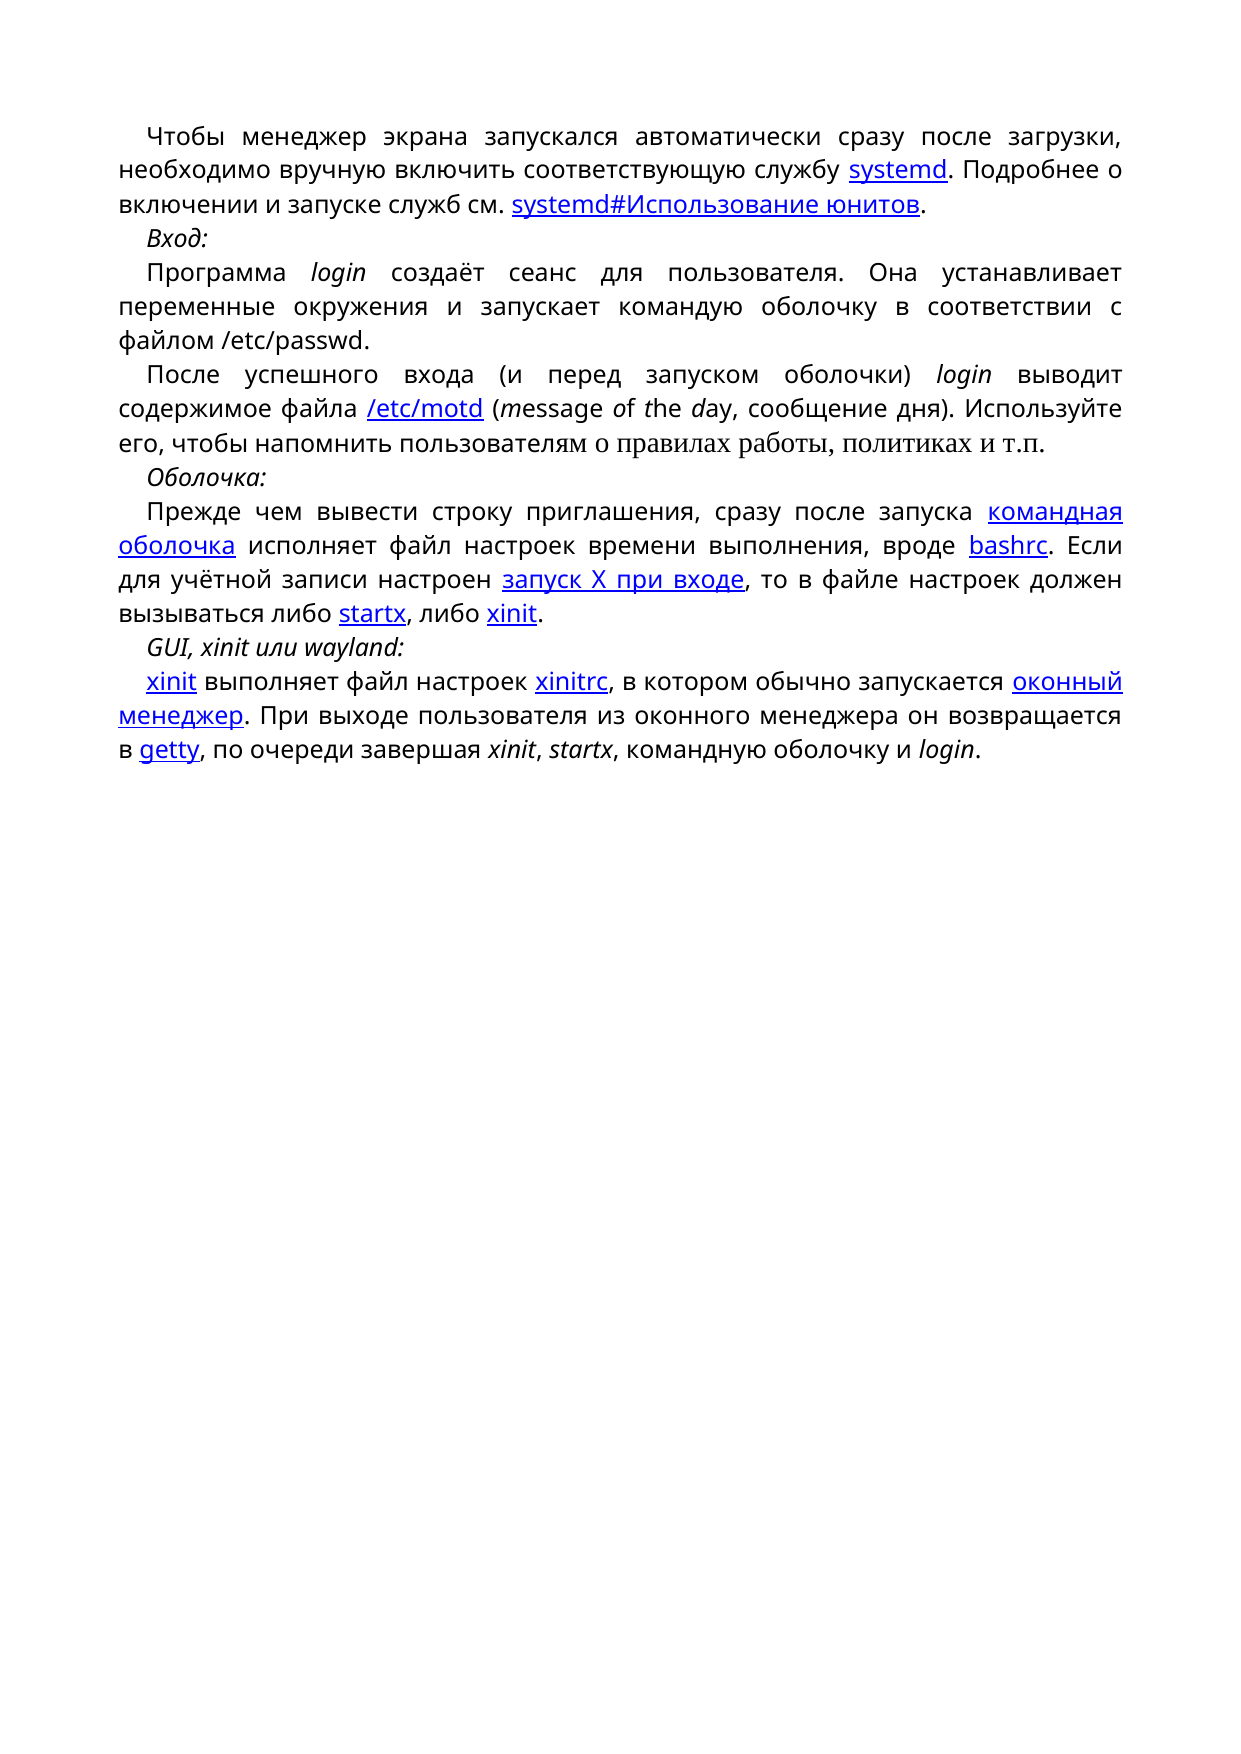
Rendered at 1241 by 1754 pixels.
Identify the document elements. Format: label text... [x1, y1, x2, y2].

subtitle Вход: [118, 220, 1123, 254]
subtitle Оболочка: [118, 459, 1123, 493]
text После успешного входа (и перед запуском оболочки) login выводит содержимое файла /etc/motd (message of the day, сообщение дня). Используйте его, чтобы напомнить пользователям о правилах работы, политиках и т.п. [118, 357, 1123, 459]
text Чтобы менеджер экрана запускался автоматически сразу после загрузки, необходимо вручную включить соответствующую службу systemd. Подробнее о включении и запуске служб см. systemd#Использование юнитов. [118, 118, 1123, 220]
subtitle GUI, xinit или wayland: [118, 629, 1123, 664]
text Прежде чем вывести строку приглашения, сразу после запуска командная оболочка исполняет файл настроек времени выполнения, вроде bashrc. Если для учётной записи настроен запуск X при входе, то в файле настроек должен вызываться либо startx, либо xinit. [118, 493, 1123, 629]
text Программа login создаёт сеанс для пользователя. Она устанавливает переменные окружения и запускает командую оболочку в соответствии с файлом /etc/passwd. [118, 254, 1123, 357]
text xinit выполняет файл настроек xinitrc, в котором обычно запускается оконный менеджер. При выходе пользователя из оконного менеджера он возвращается в getty, по очереди завершая xinit, startx, командную оболочку и login. [118, 664, 1123, 766]
